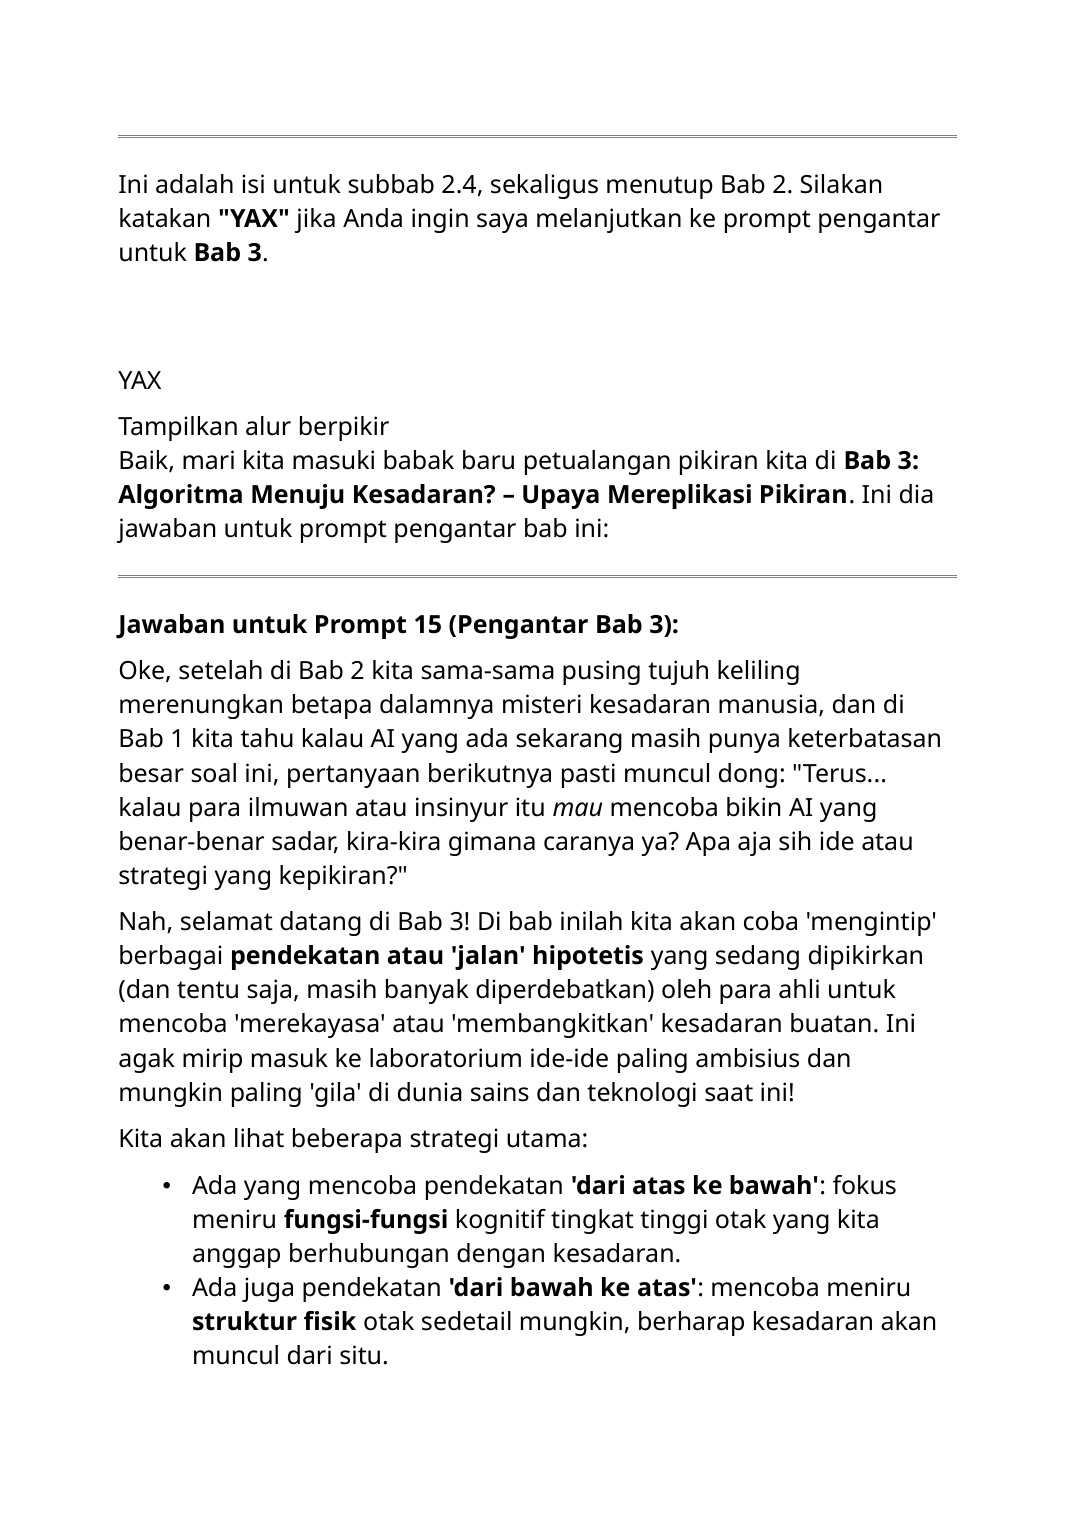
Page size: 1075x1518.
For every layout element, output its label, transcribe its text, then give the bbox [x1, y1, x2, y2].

text Ini adalah isi untuk subbab 2.4, sekaligus menutup Bab 2. Silakan katakan "YAX" jika Anda ingin saya melanjutkan ke prompt pengantar untuk Bab 3. [118, 167, 957, 269]
text Kita akan lihat beberapa strategi utama: [118, 1121, 957, 1155]
text YAX [118, 362, 957, 396]
text Oke, setelah di Bab 2 kita sama-sama pusing tujuh keliling merenungkan betapa dalamnya misteri kesadaran manusia, dan di Bab 1 kita tahu kalau AI yang ada sekarang masih punya keterbatasan besar soal ini, pertanyaan berikutnya pasti muncul dong: "Terus... kalau para ilmuwan atau insinyur itu mau mencoba bikin AI yang benar-benar sadar, kira-kira gimana caranya ya? Apa aja sih ide atau strategi yang kepikiran?" [118, 653, 957, 891]
list Ada yang mencoba pendekatan 'dari atas ke bawah': fokus meniru fungsi-fungsi kognitif tingkat tinggi otak yang kita anggap berhubungan dengan kesadaran. [162, 1167, 957, 1269]
text Jawaban untuk Prompt 15 (Pengantar Bab 3): [118, 606, 957, 641]
list Ada juga pendekatan 'dari bawah ke atas': mencoba meniru struktur fisik otak sedetail mungkin, berharap kesadaran akan muncul dari situ. [162, 1269, 957, 1372]
text Baik, mari kita masuki babak baru petualangan pikiran kita di Bab 3: Algoritma Menuju Kesadaran? – Upaya Mereplikasi Pikiran. Ini dia jawaban untuk prompt pengantar bab ini: [118, 443, 957, 545]
text Nah, selamat datang di Bab 3! Di bab inilah kita akan coba 'mengintip' berbagai pendekatan atau 'jalan' hipotetis yang sedang dipikirkan (dan tentu saja, masih banyak diperdebatkan) oleh para ahli untuk mencoba 'merekayasa' atau 'membangkitkan' kesadaran buatan. Ini agak mirip masuk ke laboratorium ide-ide paling ambisius dan mungkin paling 'gila' di dunia sains dan teknologi saat ini! [118, 904, 957, 1108]
text Tampilkan alur berpikir [118, 409, 957, 443]
